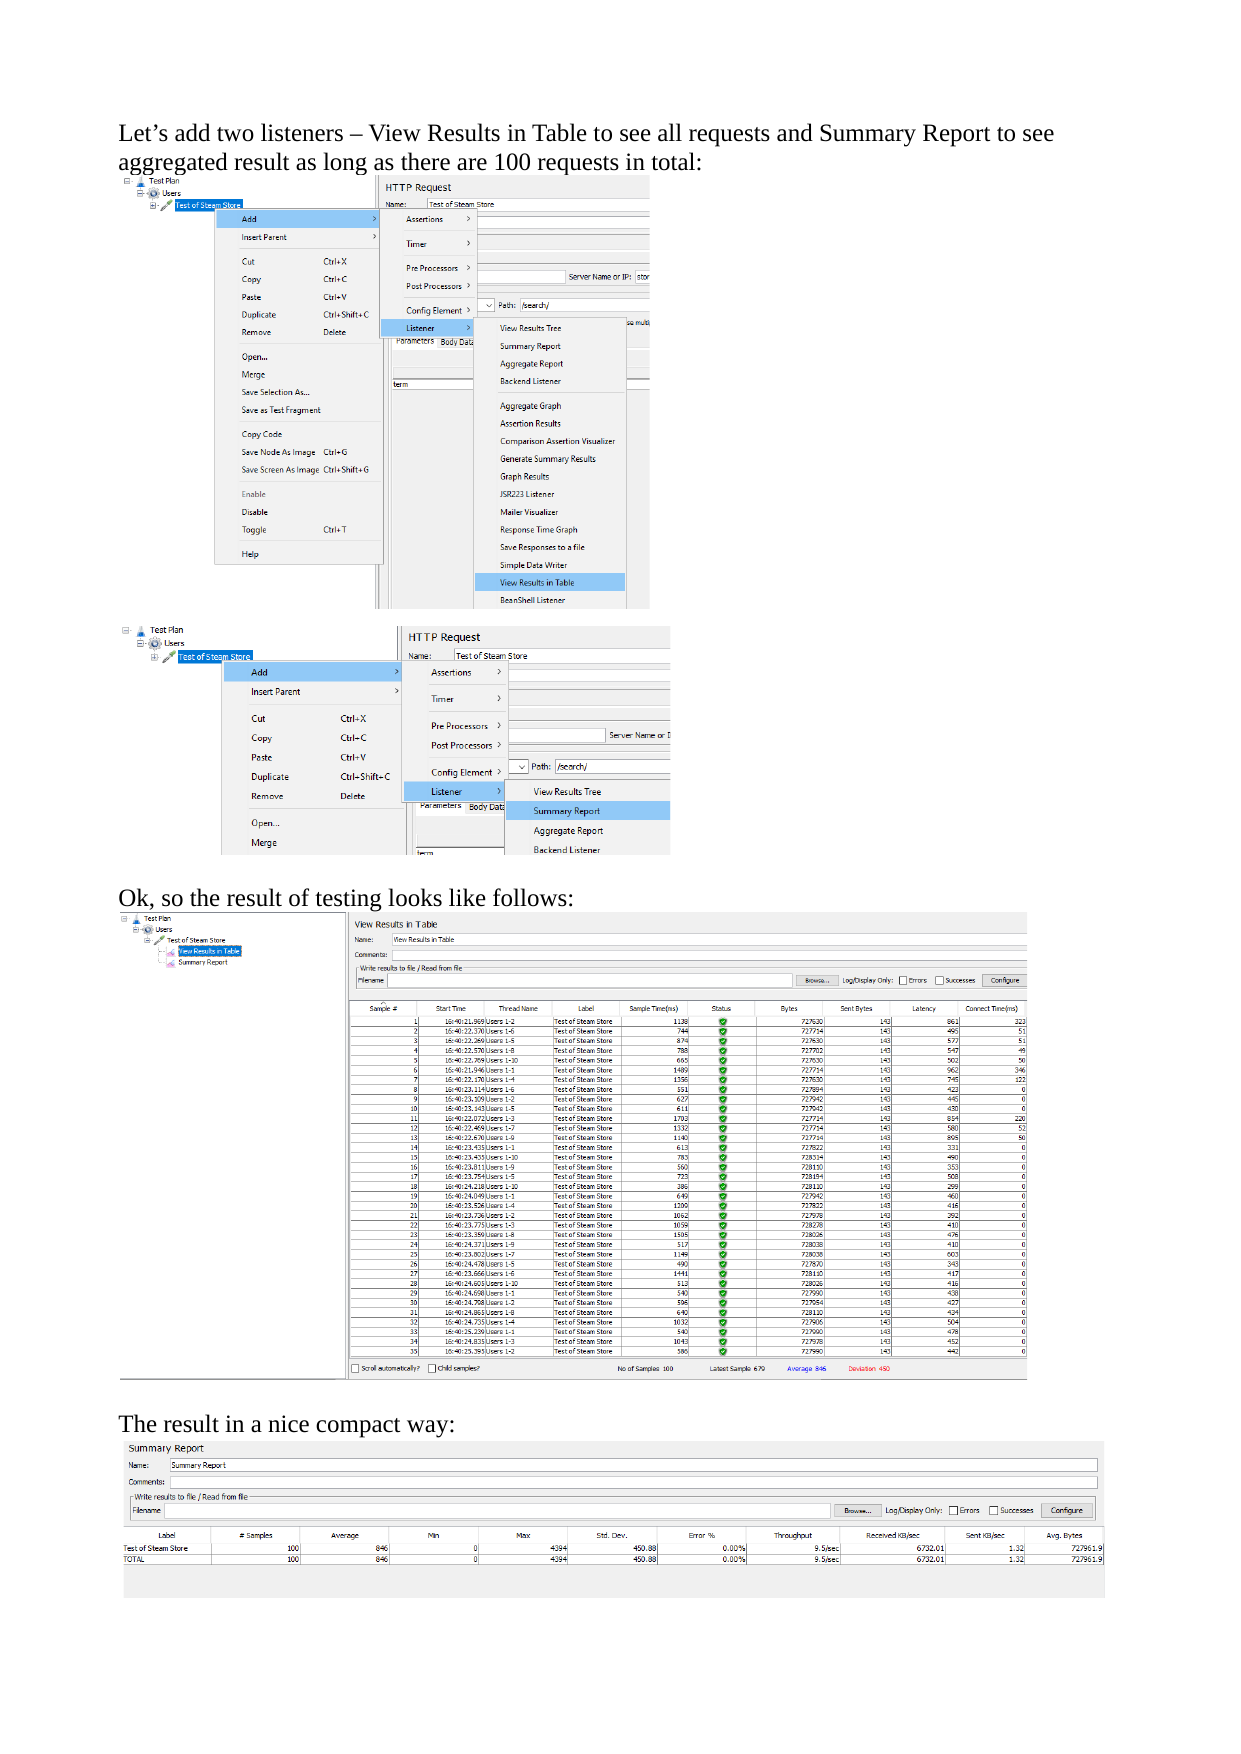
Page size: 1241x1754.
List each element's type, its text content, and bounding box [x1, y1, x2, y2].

picture [120, 626, 671, 855]
picture [121, 175, 650, 609]
picture [123, 1441, 1105, 1598]
text Let’s add two listeners – View Results in Table to see all requests and Summary Report to see aggregated result as long as there are 100 requests in total: [118, 118, 1122, 176]
text Ok, so the result of testing looks like follows: [118, 883, 1122, 912]
picture [120, 912, 1028, 1380]
text The result in a nice compact way: [118, 1409, 1122, 1437]
